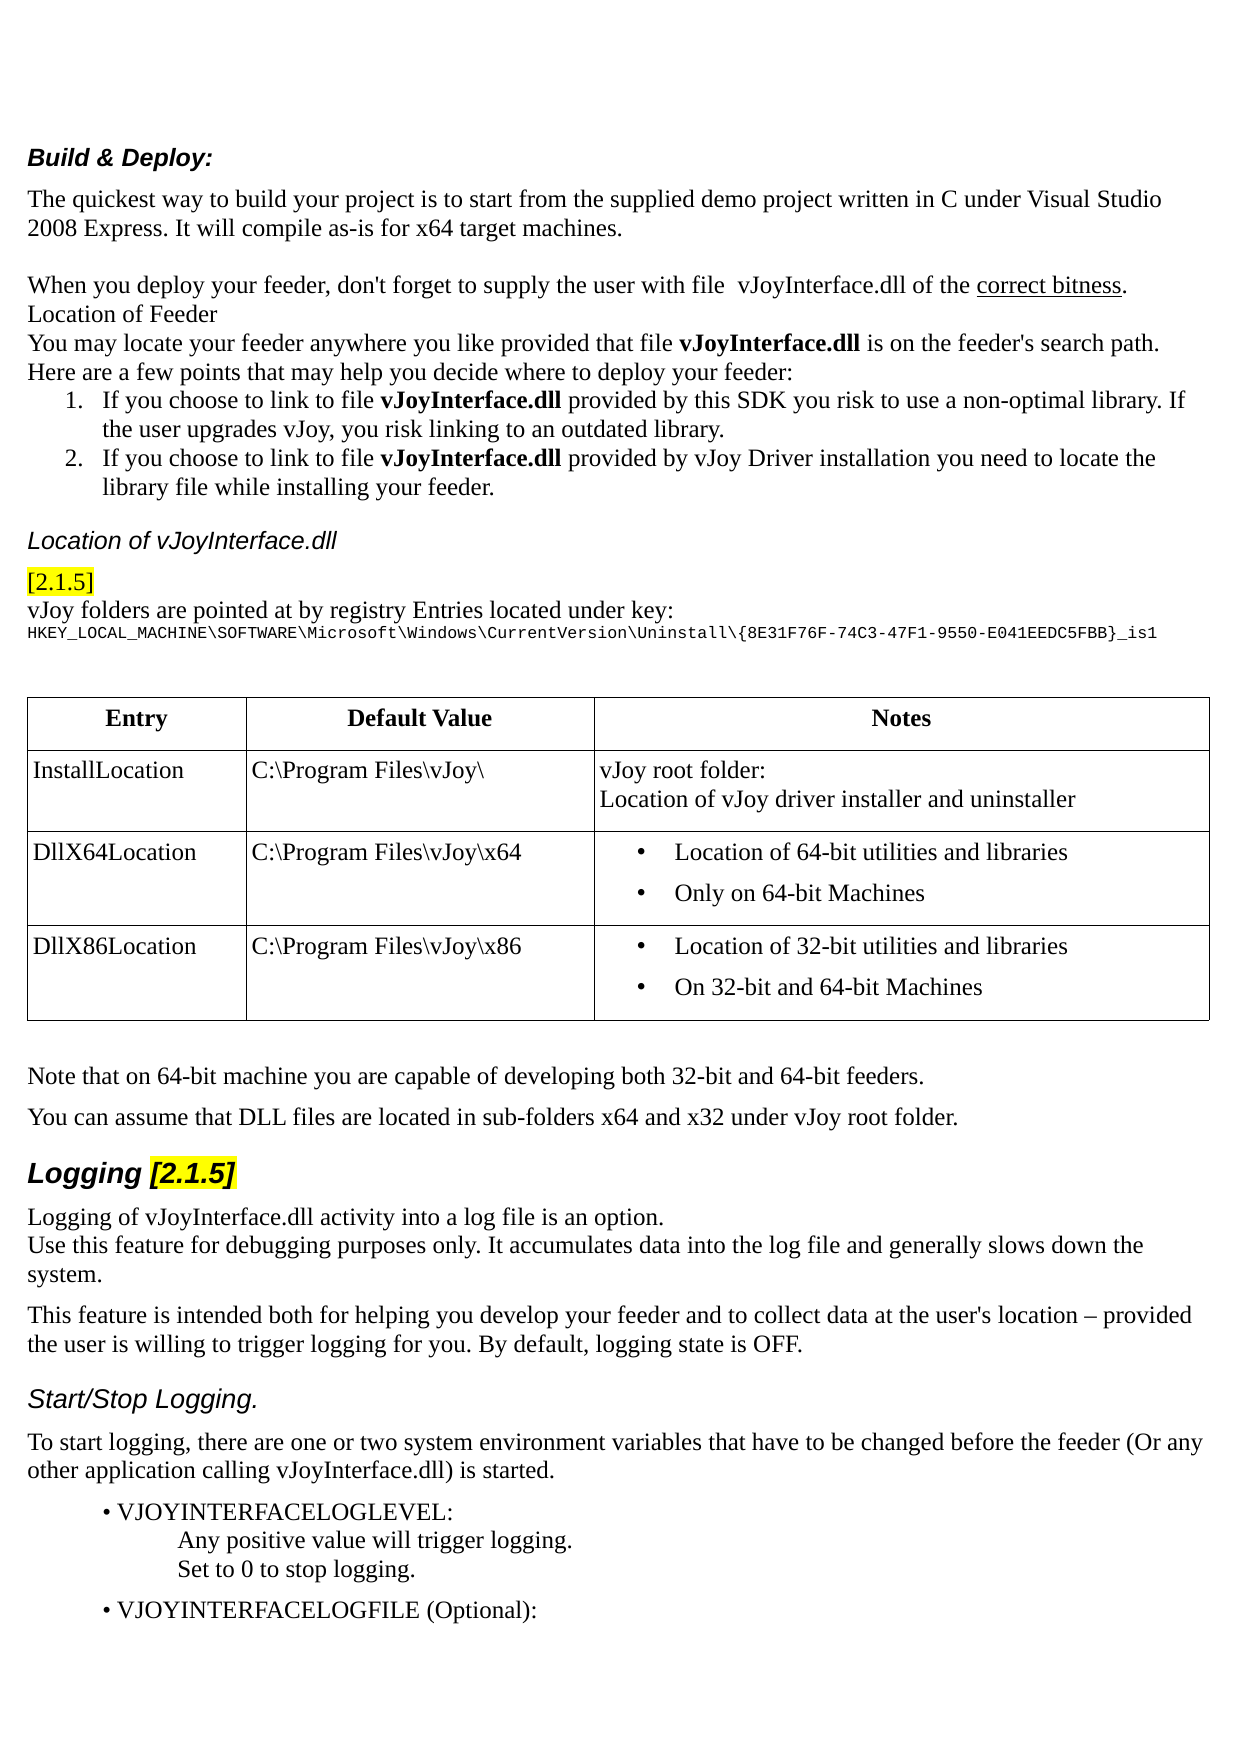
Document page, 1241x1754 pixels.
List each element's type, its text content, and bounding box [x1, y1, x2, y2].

subtitle Location of vJoyInterface.dll [27, 526, 1209, 554]
table_cell InstallLocation [28, 751, 246, 831]
list If you choose to link to file vJoyInterface.dll provided by this SDK you risk to use a non-optimal library. If the user upgrades vJoy, you risk linking to an outdated library. [64, 386, 1209, 443]
list If you choose to link to file vJoyInterface.dll provided by vJoy Driver installation you need to locate the library file while installing your feeder. [64, 443, 1209, 501]
text The quickest way to build your project is to start from the supplied demo project written in C under Visual Studio 2008 Express. It will compile as-is for x64 target machines. [27, 184, 1209, 242]
text When you deploy your feeder, don't forget to supply the user with file vJoyInterface.dll of the correct bitness. [27, 271, 1209, 299]
text This feature is intended both for helping you develop your feeder and to collect data at the user's location – provided the user is willing to trigger logging for you. By default, logging state is OFF. [27, 1301, 1209, 1358]
text • VJOYINTERFACELOGLEVEL: Any positive value will trigger logging. Set to 0 to stop logging. [102, 1497, 1209, 1583]
text You can assume that DLL files are located in sub-folders x64 and x32 under vJoy root folder. [27, 1102, 1209, 1131]
subtitle Logging [2.1.5] [27, 1156, 1209, 1189]
text You may locate your feeder anywhere you like provided that file vJoyInterface.dll is on the feeder's search path. Here are a few points that may help you decide where to deploy your feeder: [27, 328, 1209, 386]
text vJoy folders are pointed at by registry Entries located under key: HKEY_LOCAL_MACHINE\SOFTWARE\Microsoft\Windows\CurrentVersion\Uninstall\{8E31F76F-74C3-47F1-9550-E041EEDC5FBB}_is1 [27, 596, 1209, 643]
subtitle Start/Stop Logging. [27, 1383, 1209, 1414]
table_cell C:\Program Files\vJoy\ [247, 751, 594, 831]
text • VJOYINTERFACELOGFILE (Optional): [102, 1596, 1209, 1624]
table_header Entry [28, 698, 246, 750]
table_cell vJoy root folder: Location of vJoy driver installer and uninstaller [595, 751, 1209, 831]
text [2.1.5] [27, 567, 1209, 596]
subtitle Build & Deploy: [27, 143, 1209, 172]
table_header Notes [595, 698, 1209, 750]
table_cell C:\Program Files\vJoy\x86 [247, 926, 594, 1019]
text To start logging, there are one or two system environment variables that have to be changed before the feeder (Or any other application calling vJoyInterface.dll) is started. [27, 1427, 1209, 1484]
table_header Default Value [247, 698, 594, 750]
table_cell Location of 64-bit utilities and libraries Only on 64-bit Machines [595, 832, 1209, 925]
table_cell C:\Program Files\vJoy\x64 [247, 832, 594, 925]
table_cell DllX86Location [28, 926, 246, 1019]
table_cell Location of 32-bit utilities and libraries On 32-bit and 64-bit Machines [595, 926, 1209, 1019]
text Note that on 64-bit machine you are capable of developing both 32-bit and 64-bit feeders. [27, 1061, 1209, 1089]
text Logging of vJoyInterface.dll activity into a log file is an option. Use this feature for debugging purposes only. It accumulates data into the log file and generally slows down the system. [27, 1202, 1209, 1288]
table_cell DllX64Location [28, 832, 246, 925]
